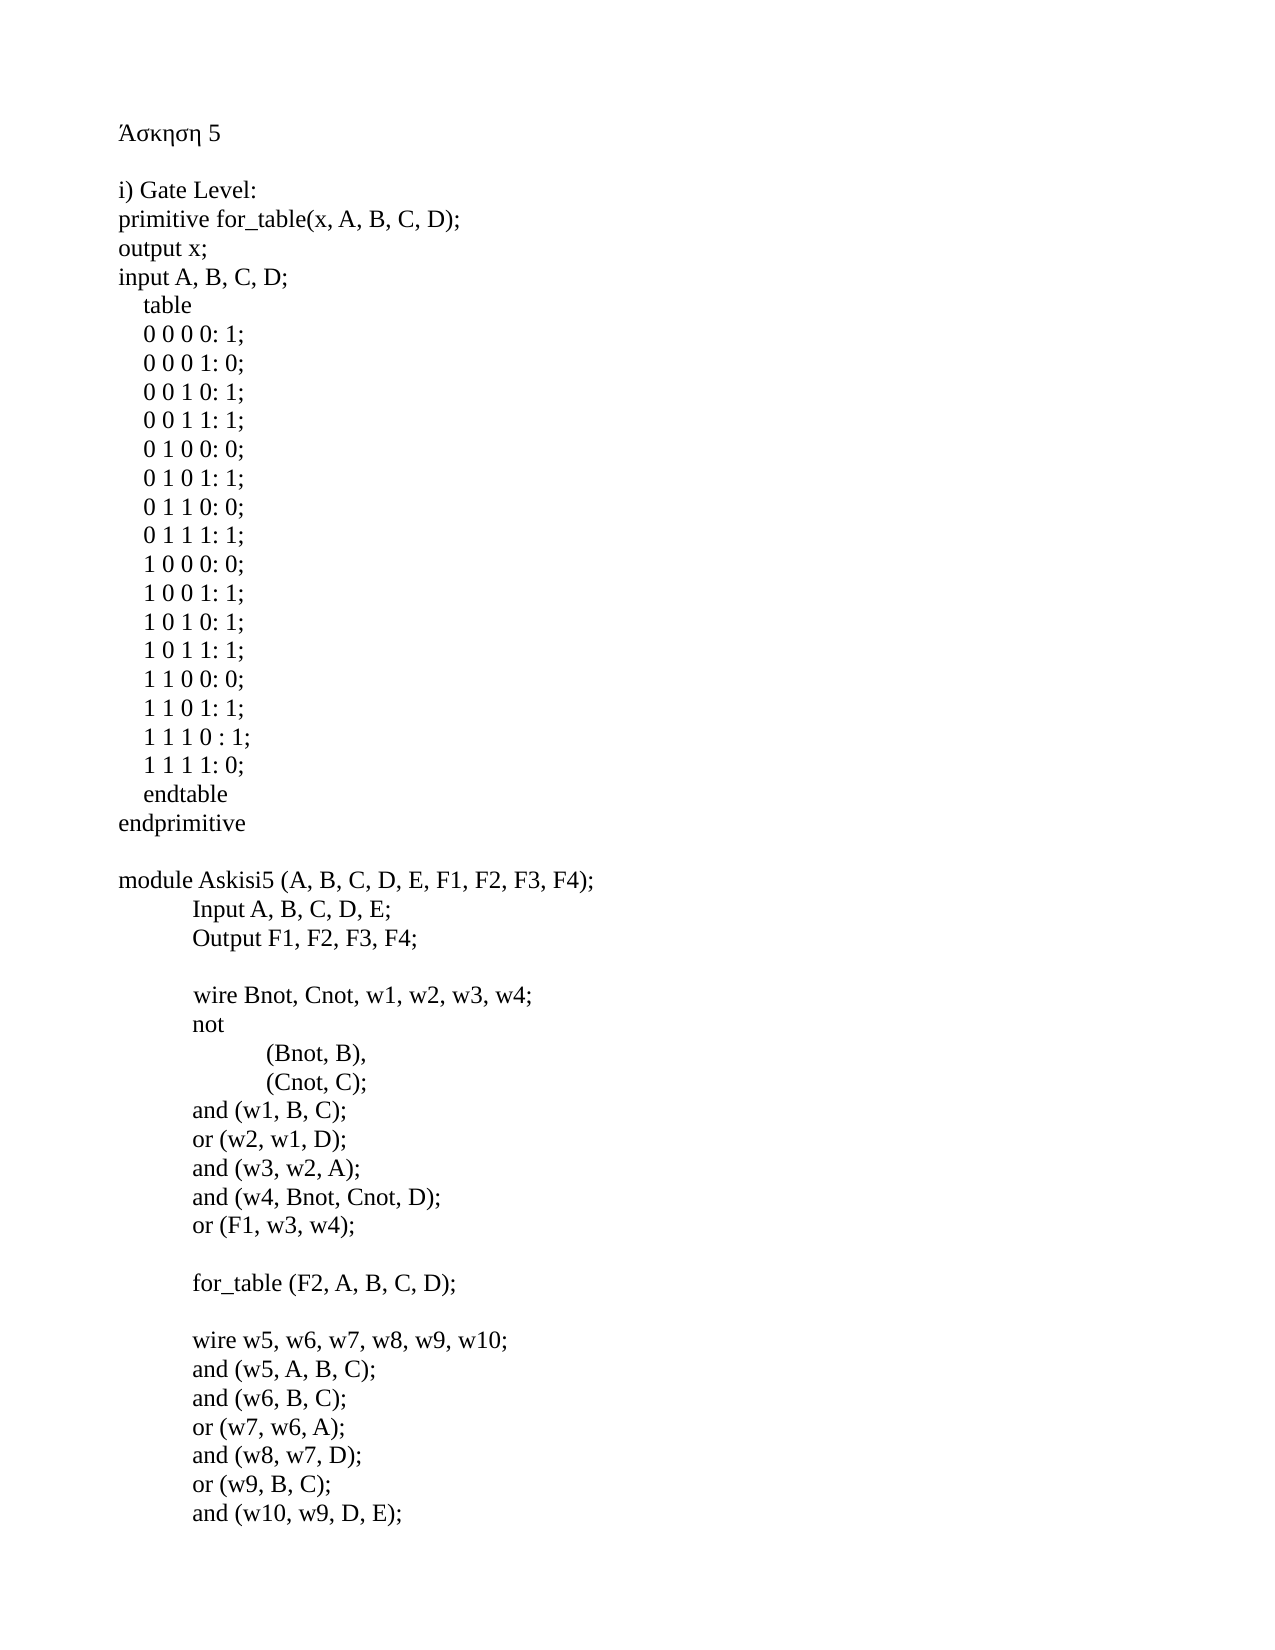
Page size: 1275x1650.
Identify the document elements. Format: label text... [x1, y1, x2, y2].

text (Cnot, C); [118, 1067, 1157, 1096]
text or (w9, B, C); [118, 1469, 1157, 1498]
text module Askisi5 (A, B, C, D, E, F1, F2, F3, F4); [118, 866, 1157, 894]
text and (w3, w2, A); [118, 1153, 1157, 1182]
text 1 0 1 0: 1; [118, 607, 1157, 636]
text Output F1, F2, F3, F4; [118, 923, 1157, 952]
text primitive for_table(x, A, B, C, D); [118, 204, 1157, 233]
text 1 1 1 0 : 1; [118, 722, 1157, 751]
text Input A, B, C, D, E; [118, 894, 1157, 923]
text or (F1, w3, w4); [118, 1211, 1157, 1239]
text 0 0 1 0: 1; [118, 377, 1157, 406]
text and (w4, Bnot, Cnot, D); [118, 1182, 1157, 1211]
text 1 0 0 0: 0; [118, 549, 1157, 578]
text 0 1 1 1: 1; [118, 521, 1157, 549]
text i) Gate Level: [118, 176, 1157, 204]
text Άσκηση 5 [118, 118, 1157, 147]
text 1 0 1 1: 1; [118, 636, 1157, 664]
text not [118, 1009, 1157, 1038]
text table [118, 291, 1157, 319]
text endtable [118, 779, 1157, 808]
text and (w6, B, C); [118, 1383, 1157, 1412]
text wire Bnot, Cnot, w1, w2, w3, w4; [118, 981, 1157, 1009]
text and (w5, A, B, C); [118, 1354, 1157, 1383]
text 0 1 0 0: 0; [118, 434, 1157, 463]
text (Bnot, B), [118, 1038, 1157, 1067]
text input A, B, C, D; [118, 262, 1157, 291]
text output x; [118, 233, 1157, 262]
text and (w10, w9, D, E); [118, 1498, 1157, 1527]
text endprimitive [118, 808, 1157, 837]
text 1 1 0 0: 0; [118, 664, 1157, 693]
text 0 1 1 0: 0; [118, 492, 1157, 521]
text wire w5, w6, w7, w8, w9, w10; [118, 1326, 1157, 1354]
text 0 0 0 1: 0; [118, 348, 1157, 377]
text 1 1 1 1: 0; [118, 751, 1157, 779]
text or (w2, w1, D); [118, 1124, 1157, 1153]
text 1 0 0 1: 1; [118, 578, 1157, 607]
text and (w1, B, C); [118, 1096, 1157, 1124]
text or (w7, w6, A); [118, 1412, 1157, 1441]
text and (w8, w7, D); [118, 1441, 1157, 1469]
text for_table (F2, A, B, C, D); [118, 1268, 1157, 1297]
text 0 0 0 0: 1; [118, 319, 1157, 348]
text 1 1 0 1: 1; [118, 693, 1157, 722]
text 0 0 1 1: 1; [118, 406, 1157, 434]
text 0 1 0 1: 1; [118, 463, 1157, 492]
